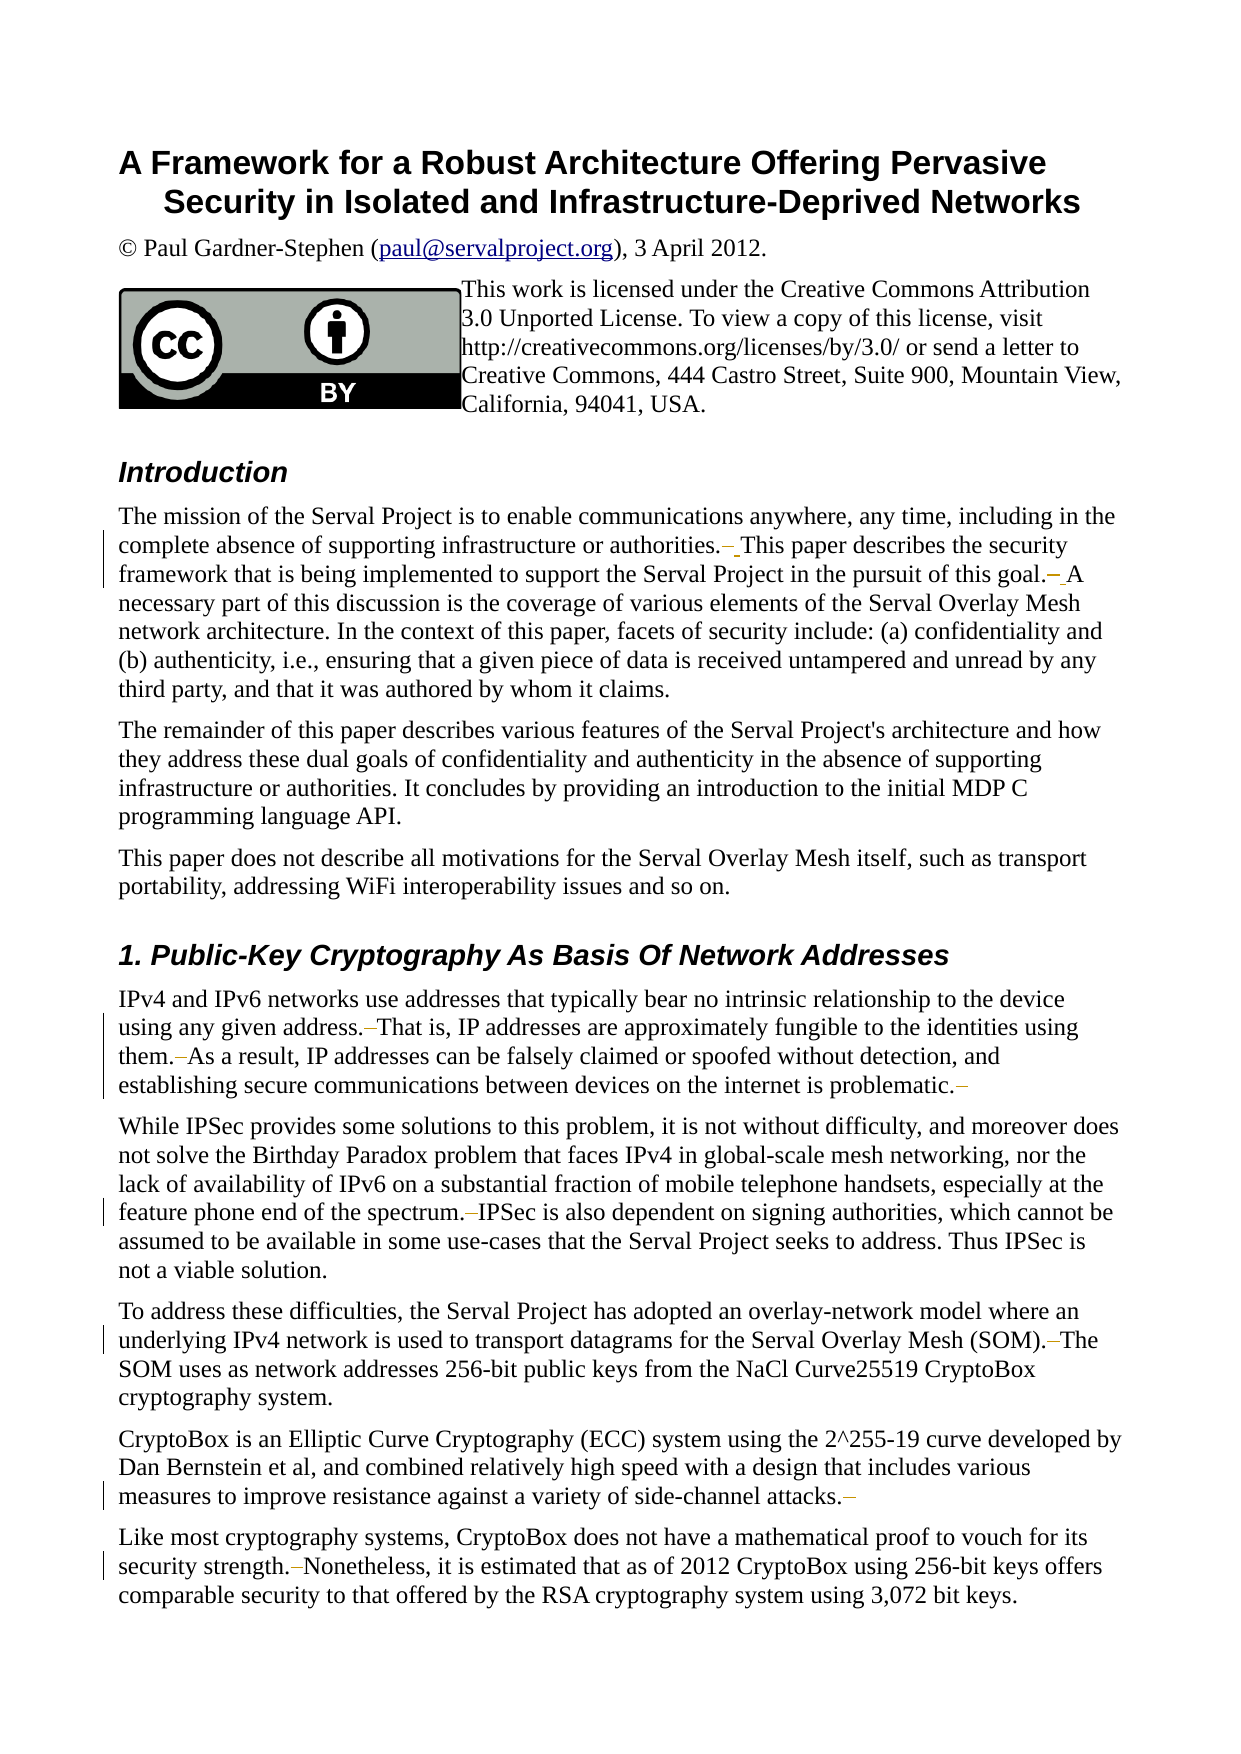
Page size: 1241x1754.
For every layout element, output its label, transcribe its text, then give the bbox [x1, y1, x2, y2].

text This paper does not describe all motivations for the Serval Overlay Mesh itself, such as transport portability, addressing WiFi interoperability issues and so on. [118, 843, 1122, 900]
subtitle 1. Public-Key Cryptography As Basis Of Network Addresses [118, 938, 1122, 971]
text The remainder of this paper describes various features of the Serval Project's architecture and how they address these dual goals of confidentiality and authenticity in the absence of supporting infrastructure or authorities. It concludes by providing an introduction to the initial MDP C programming language API. [118, 715, 1122, 830]
text To address these difficulties, the Serval Project has adopted an overlay-network model where an underlying IPv4 network is used to transport datagrams for the Serval Overlay Mesh (SOM).The SOM uses as network addresses 256-bit public keys from the NaCl Curve25519 CryptoBox cryptography system. [118, 1296, 1122, 1411]
text CryptoBox is an Elliptic Curve Cryptography (ECC) system using the 2^255-19 curve developed by Dan Bernstein et al, and combined relatively high speed with a design that includes various measures to improve resistance against a variety of side-channel attacks. [118, 1424, 1122, 1510]
subtitle A Framework for a Robust Architecture Offering Pervasive Security in Isolated and Infrastructure-Deprived Networks [118, 143, 1122, 220]
picture [118, 288, 462, 409]
subtitle Introduction [118, 455, 1122, 489]
text Like most cryptography systems, CryptoBox does not have a mathematical proof to vouch for its security strength.Nonetheless, it is estimated that as of 2012 CryptoBox using 256-bit keys offers comparable security to that offered by the RSA cryptography system using 3,072 bit keys. [118, 1522, 1122, 1609]
text This work is licensed under the Creative Commons Attribution 3.0 Unported License. To view a copy of this license, visit http://creativecommons.org/licenses/by/3.0/ or send a letter to Creative Commons, 444 Castro Street, Suite 900, Mountain View, California, 94041, USA. [118, 274, 1122, 418]
text The mission of the Serval Project is to enable communications anywhere, any time, including in the complete absence of supporting infrastructure or authorities. This paper describes the security framework that is being implemented to support the Serval Project in the pursuit of this goal. A necessary part of this discussion is the coverage of various elements of the Serval Overlay Mesh network architecture. In the context of this paper, facets of security include: (a) confidentiality and (b) authenticity, i.e., ensuring that a given piece of data is received untampered and unread by any third party, and that it was authored by whom it claims. [118, 501, 1122, 703]
text IPv4 and IPv6 networks use addresses that typically bear no intrinsic relationship to the device using any given address.That is, IP addresses are approximately fungible to the identities using them.As a result, IP addresses can be falsely claimed or spoofed without detection, and establishing secure communications between devices on the internet is problematic. [118, 984, 1122, 1099]
text © Paul Gardner-Stephen (paul@servalproject.org), 3 April 2012. [118, 233, 1122, 262]
text While IPSec provides some solutions to this problem, it is not without difficulty, and moreover does not solve the Birthday Paradox problem that faces IPv4 in global-scale mesh networking, nor the lack of availability of IPv6 on a substantial fraction of mobile telephone handsets, especially at the feature phone end of the spectrum.IPSec is also dependent on signing authorities, which cannot be assumed to be available in some use-cases that the Serval Project seeks to address. Thus IPSec is not a viable solution. [118, 1111, 1122, 1284]
